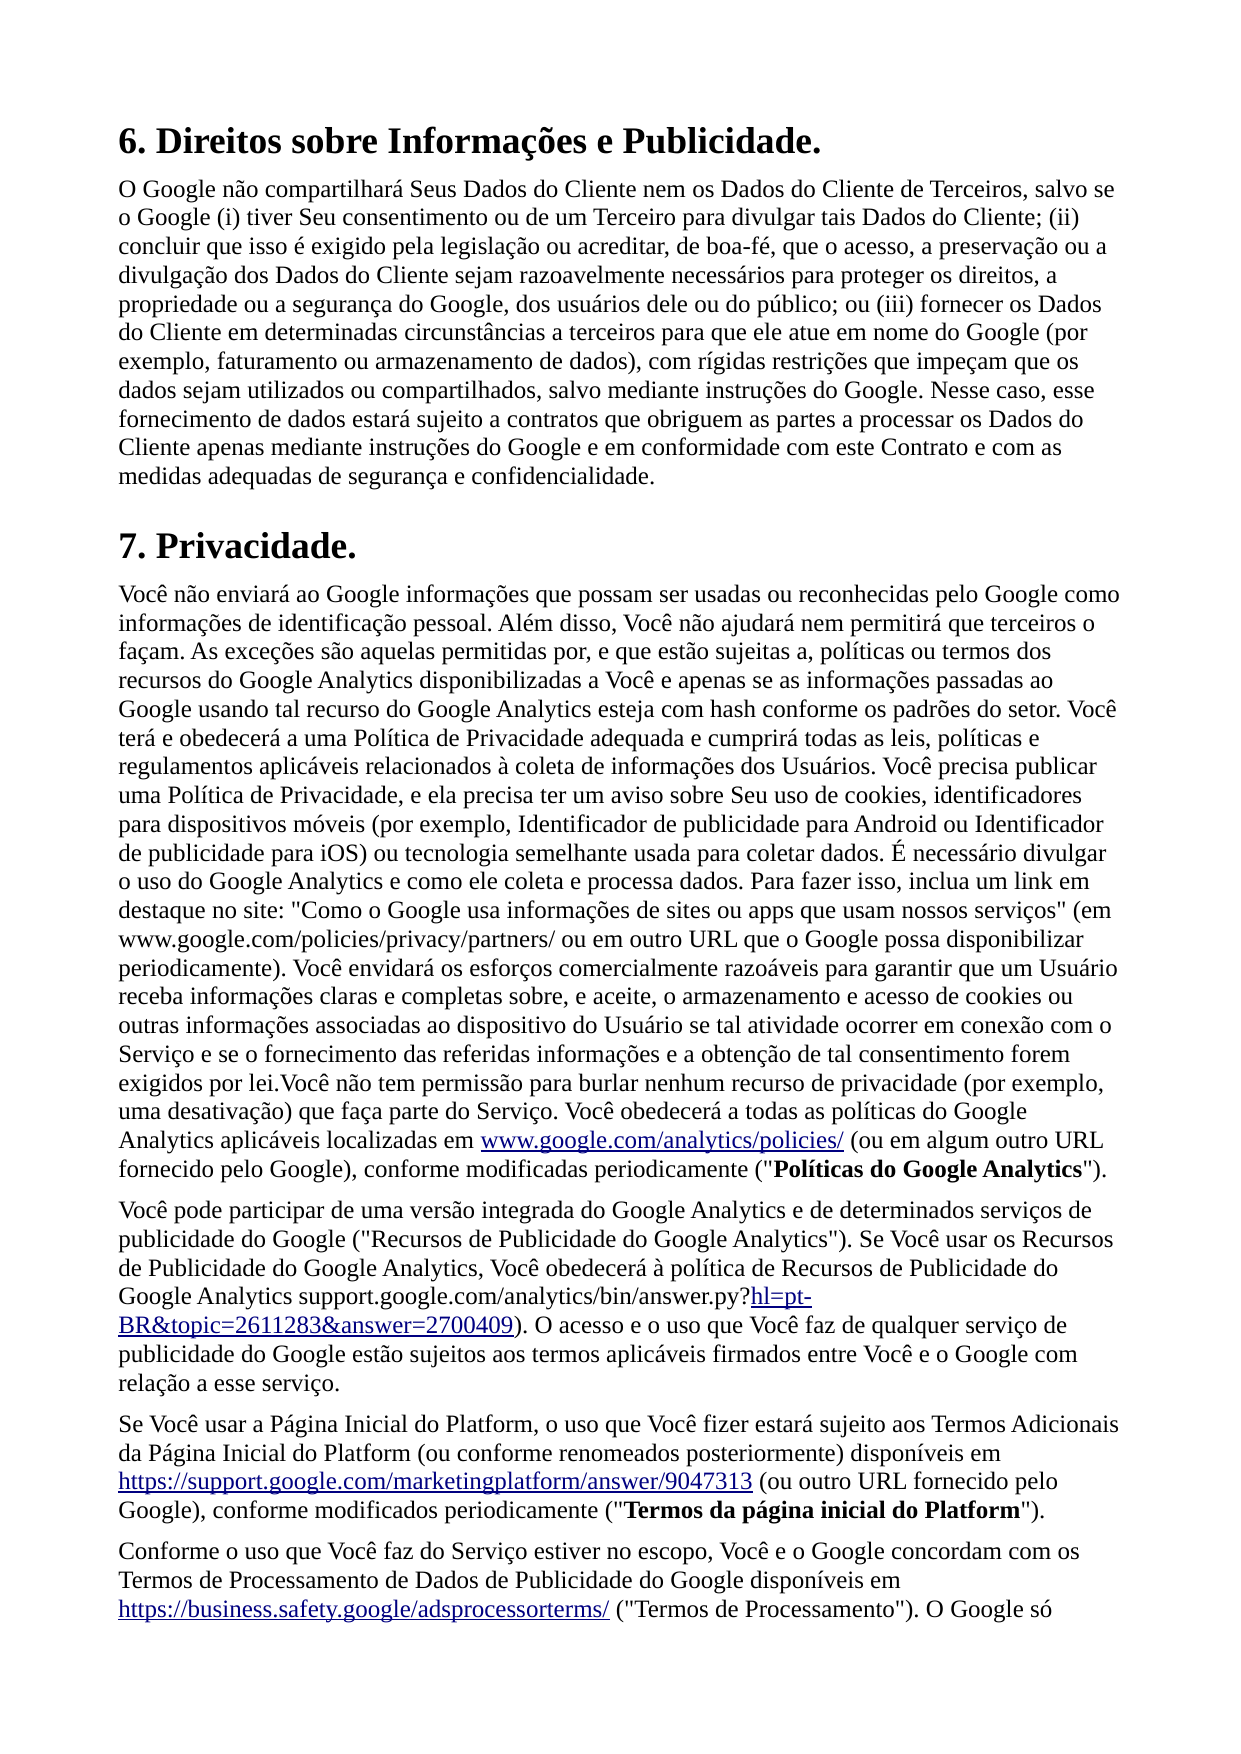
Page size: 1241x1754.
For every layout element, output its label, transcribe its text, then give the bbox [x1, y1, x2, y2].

text Conforme o uso que Você faz do Serviço estiver no escopo, Você e o Google concordam com os Termos de Processamento de Dados de Publicidade do Google disponíveis em https://business.safety.google/adsprocessorterms/ ("Termos de Processamento"). O Google só [118, 1536, 1122, 1623]
subtitle 6. Direitos sobre Informações e Publicidade. [118, 118, 1122, 161]
text Você pode participar de uma versão integrada do Google Analytics e de determinados serviços de publicidade do Google ("Recursos de Publicidade do Google Analytics"). Se Você usar os Recursos de Publicidade do Google Analytics, Você obedecerá à política de Recursos de Publicidade do Google Analytics support.google.com/analytics/bin/answer.py?hl=pt-BR&topic=2611283&answer=2700409). O acesso e o uso que Você faz de qualquer serviço de publicidade do Google estão sujeitos aos termos aplicáveis firmados entre Você e o Google com relação a esse serviço. [118, 1195, 1122, 1396]
text Você não enviará ao Google informações que possam ser usadas ou reconhecidas pelo Google como informações de identificação pessoal. Além disso, Você não ajudará nem permitirá que terceiros o façam. As exceções são aquelas permitidas por, e que estão sujeitas a, políticas ou termos dos recursos do Google Analytics disponibilizadas a Você e apenas se as informações passadas ao Google usando tal recurso do Google Analytics esteja com hash conforme os padrões do setor. Você terá e obedecerá a uma Política de Privacidade adequada e cumprirá todas as leis, políticas e regulamentos aplicáveis relacionados à coleta de informações dos Usuários. Você precisa publicar uma Política de Privacidade, e ela precisa ter um aviso sobre Seu uso de cookies, identificadores para dispositivos móveis (por exemplo, Identificador de publicidade para Android ou Identificador de publicidade para iOS) ou tecnologia semelhante usada para coletar dados. É necessário divulgar o uso do Google Analytics e como ele coleta e processa dados. Para fazer isso, inclua um link em destaque no site: "Como o Google usa informações de sites ou apps que usam nossos serviços" (em www.google.com/policies/privacy/partners/ ou em outro URL que o Google possa disponibilizar periodicamente). Você envidará os esforços comercialmente razoáveis para garantir que um Usuário receba informações claras e completas sobre, e aceite, o armazenamento e acesso de cookies ou outras informações associadas ao dispositivo do Usuário se tal atividade ocorrer em conexão com o Serviço e se o fornecimento das referidas informações e a obtenção de tal consentimento forem exigidos por lei.Você não tem permissão para burlar nenhum recurso de privacidade (por exemplo, uma desativação) que faça parte do Serviço. Você obedecerá a todas as políticas do Google Analytics aplicáveis localizadas em www.google.com/analytics/policies/ (ou em algum outro URL fornecido pelo Google), conforme modificadas periodicamente ("Políticas do Google Analytics"). [118, 579, 1122, 1183]
text O Google não compartilhará Seus Dados do Cliente nem os Dados do Cliente de Terceiros, salvo se o Google (i) tiver Seu consentimento ou de um Terceiro para divulgar tais Dados do Cliente; (ii) concluir que isso é exigido pela legislação ou acreditar, de boa-fé, que o acesso, a preservação ou a divulgação dos Dados do Cliente sejam razoavelmente necessários para proteger os direitos, a propriedade ou a segurança do Google, dos usuários dele ou do público; ou (iii) fornecer os Dados do Cliente em determinadas circunstâncias a terceiros para que ele atue em nome do Google (por exemplo, faturamento ou armazenamento de dados), com rígidas restrições que impeçam que os dados sejam utilizados ou compartilhados, salvo mediante instruções do Google. Nesse caso, esse fornecimento de dados estará sujeito a contratos que obriguem as partes a processar os Dados do Cliente apenas mediante instruções do Google e em conformidade com este Contrato e com as medidas adequadas de segurança e confidencialidade. [118, 174, 1122, 490]
subtitle 7. Privacidade. [118, 523, 1122, 566]
text Se Você usar a Página Inicial do Platform, o uso que Você fizer estará sujeito aos Termos Adicionais da Página Inicial do Platform (ou conforme renomeados posteriormente) disponíveis em https://support.google.com/marketingplatform/answer/9047313 (ou outro URL fornecido pelo Google), conforme modificados periodicamente ("Termos da página inicial do Platform"). [118, 1409, 1122, 1524]
